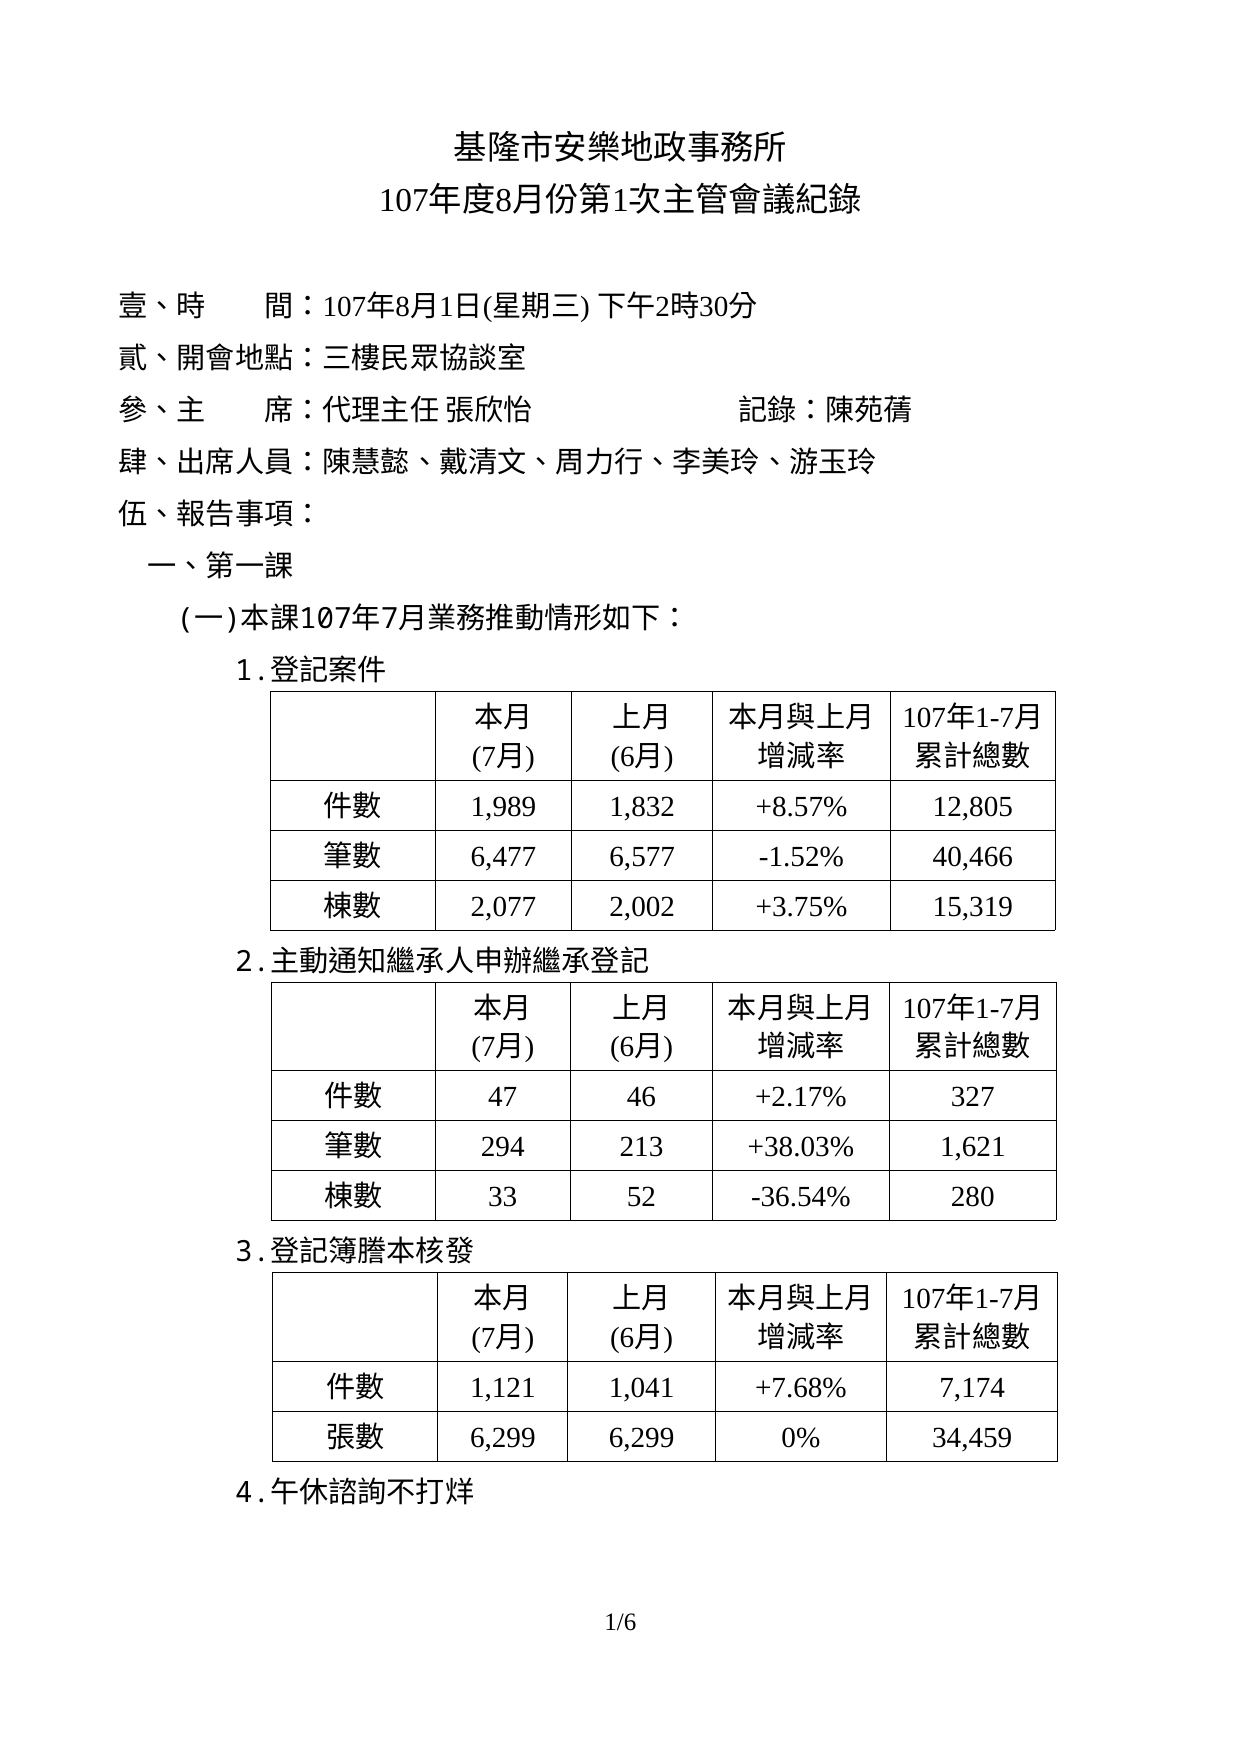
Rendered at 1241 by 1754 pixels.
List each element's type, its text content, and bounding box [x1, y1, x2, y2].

table_cell 2,002 [572, 881, 712, 929]
table_header 上月 (6月) [571, 983, 712, 1070]
table_cell +7.68% [716, 1362, 886, 1411]
table_header 107年1-7月 累計總數 [887, 1273, 1057, 1361]
table_header 本月與上月 增減率 [713, 983, 889, 1070]
table_cell 15,319 [891, 881, 1055, 929]
table_cell 33 [436, 1171, 570, 1220]
table_cell 34,459 [887, 1412, 1057, 1461]
table_header 本月 (7月) [436, 692, 571, 779]
list 開會地點：三樓民眾協談室 [118, 326, 1122, 378]
table_cell 6,577 [572, 831, 712, 879]
table_header 本月與上月 增減率 [716, 1273, 886, 1361]
table_cell +8.57% [713, 781, 890, 829]
table_header 107年1-7月 累計總數 [890, 983, 1056, 1070]
table_cell 6,299 [568, 1412, 715, 1461]
table_header 107年1-7月 累計總數 [891, 692, 1055, 779]
table_cell 12,805 [891, 781, 1055, 829]
table_cell 件數 [273, 1362, 437, 1411]
table_cell 1,621 [890, 1121, 1056, 1170]
table_cell 40,466 [891, 831, 1055, 879]
table_cell 1,832 [572, 781, 712, 829]
table_header 本月 (7月) [438, 1273, 567, 1361]
table_cell 0% [716, 1412, 886, 1461]
table_cell 件數 [271, 781, 435, 829]
table_cell 213 [571, 1121, 712, 1170]
table_cell 294 [436, 1121, 570, 1170]
table_cell 筆數 [272, 1121, 435, 1170]
text 基隆市安樂地政事務所 [118, 118, 1122, 170]
table_cell 7,174 [887, 1362, 1057, 1411]
table_cell 6,477 [436, 831, 571, 879]
table_cell 46 [571, 1071, 712, 1120]
table_header 上月 (6月) [568, 1273, 715, 1361]
text 107年度8月份第1次主管會議紀錄 [118, 170, 1122, 222]
list 主 席：代理主任 張欣怡 記錄：陳苑蒨 [118, 378, 1122, 431]
list 午休諮詢不打烊 [235, 1461, 1122, 1513]
table_cell 棟數 [272, 1171, 435, 1220]
list 主動通知繼承人申辦繼承登記 [235, 929, 1122, 982]
table_cell 筆數 [271, 831, 435, 879]
table_cell 52 [571, 1171, 712, 1220]
table_cell 張數 [273, 1412, 437, 1461]
table_header 本月 (7月) [436, 983, 570, 1070]
table_header 上月 (6月) [572, 692, 712, 779]
table_cell -1.52% [713, 831, 890, 879]
table_header [271, 692, 435, 779]
table_cell 47 [436, 1071, 570, 1120]
list 時 間：107年8月1日(星期三) 下午2時30分 [118, 274, 1122, 326]
table_cell 1,041 [568, 1362, 715, 1411]
list 登記簿謄本核發 [235, 1220, 1122, 1272]
list 本課107年7月業務推動情形如下： [176, 587, 1122, 639]
table_header [273, 1273, 437, 1361]
list 第一課 [147, 535, 1122, 587]
table_cell 件數 [272, 1071, 435, 1120]
table_cell 1,989 [436, 781, 571, 829]
table_cell 327 [890, 1071, 1056, 1120]
table_cell 280 [890, 1171, 1056, 1220]
table_cell 2,077 [436, 881, 571, 929]
table_header [272, 983, 435, 1070]
list 登記案件 [235, 639, 1122, 691]
list 出席人員：陳慧懿、戴清文、周力行、李美玲、游玉玲 [118, 431, 1122, 483]
table_cell 6,299 [438, 1412, 567, 1461]
table_cell 1,121 [438, 1362, 567, 1411]
table_cell +2.17% [713, 1071, 889, 1120]
table_cell +38.03% [713, 1121, 889, 1170]
list 報告事項： [118, 483, 1122, 535]
table_cell 棟數 [271, 881, 435, 929]
table_cell +3.75% [713, 881, 890, 929]
table_header 本月與上月 增減率 [713, 692, 890, 779]
table_cell -36.54% [713, 1171, 889, 1220]
